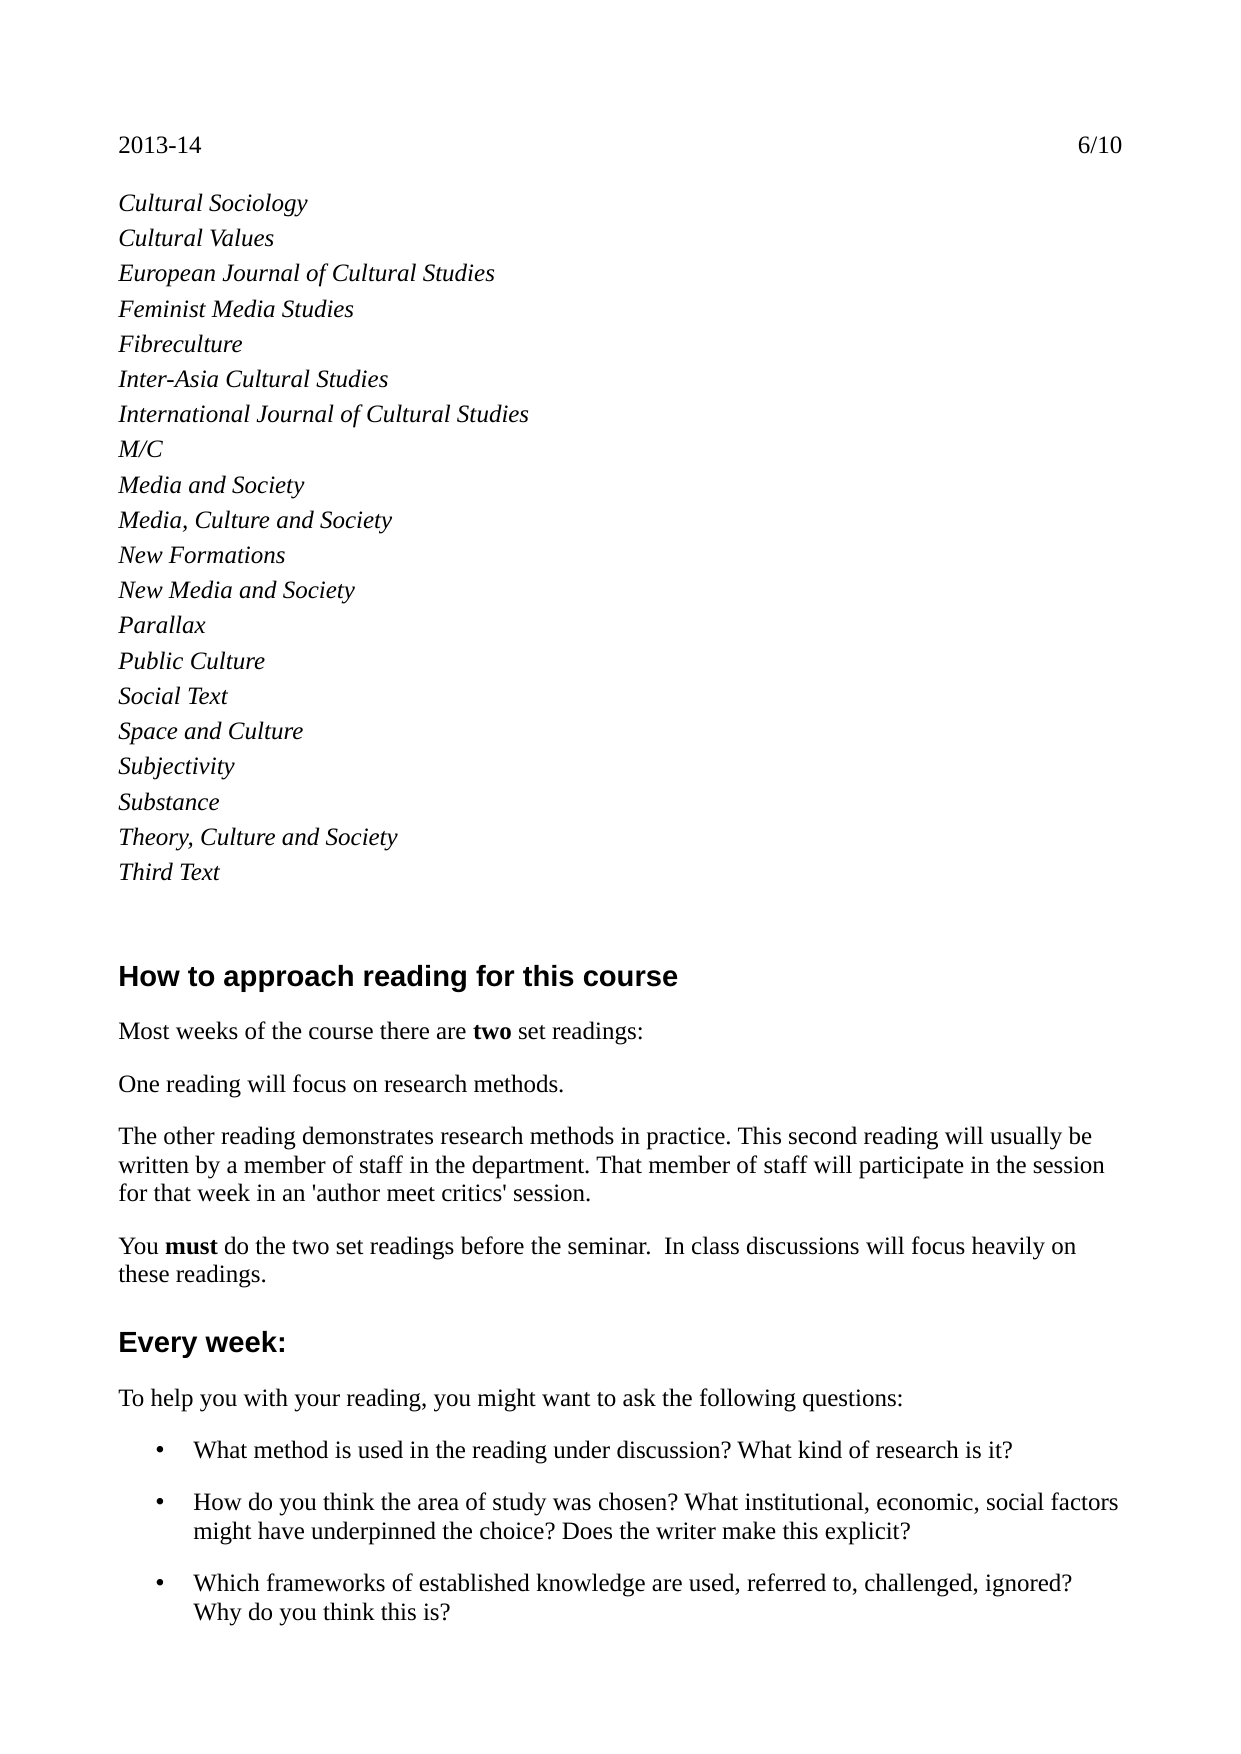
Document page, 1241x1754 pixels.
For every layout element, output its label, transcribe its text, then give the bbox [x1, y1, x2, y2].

text Public Culture [118, 646, 1122, 674]
text To help you with your reading, you might want to ask the following questions: [118, 1383, 1122, 1412]
text Substance [118, 787, 1122, 815]
text Inter-Asia Cultural Studies [118, 364, 1122, 393]
list How do you think the area of study was chosen? What institutional, economic, social factors might have underpinned the choice? Does the writer make this explicit? [156, 1487, 1122, 1545]
text Feminist Media Studies [118, 294, 1122, 322]
text Media and Society [118, 470, 1122, 498]
text Media, Culture and Society [118, 505, 1122, 534]
text Cultural Sociology [118, 188, 1122, 217]
text New Formations [118, 540, 1122, 569]
subtitle Every week: [118, 1325, 1122, 1358]
text One reading will focus on research methods. [118, 1069, 1122, 1097]
text Parallax [118, 611, 1122, 639]
text International Journal of Cultural Studies [118, 399, 1122, 428]
list What method is used in the reading under discussion? What kind of research is it? [156, 1435, 1122, 1464]
text Social Text [118, 681, 1122, 710]
text New Media and Society [118, 575, 1122, 604]
text European Journal of Cultural Studies [118, 258, 1122, 287]
text M/C [118, 434, 1122, 463]
text Space and Culture [118, 716, 1122, 745]
text Cultural Values [118, 223, 1122, 252]
text Third Text [118, 857, 1122, 886]
text Subjectivity [118, 751, 1122, 780]
text The other reading demonstrates research methods in practice. This second reading will usually be written by a member of staff in the department. That member of staff will participate in the session for that week in an 'author meet critics' session. [118, 1121, 1122, 1207]
list Which frameworks of established knowledge are used, referred to, challenged, ignored? Why do you think this is? [156, 1568, 1122, 1626]
subtitle How to approach reading for this course [118, 958, 1122, 992]
text Most weeks of the course there are two set readings: [118, 1016, 1122, 1045]
text Fibreculture [118, 329, 1122, 358]
text You must do the two set readings before the seminar. In class discussions will focus heavily on these readings. [118, 1231, 1122, 1288]
text Theory, Culture and Society [118, 822, 1122, 851]
